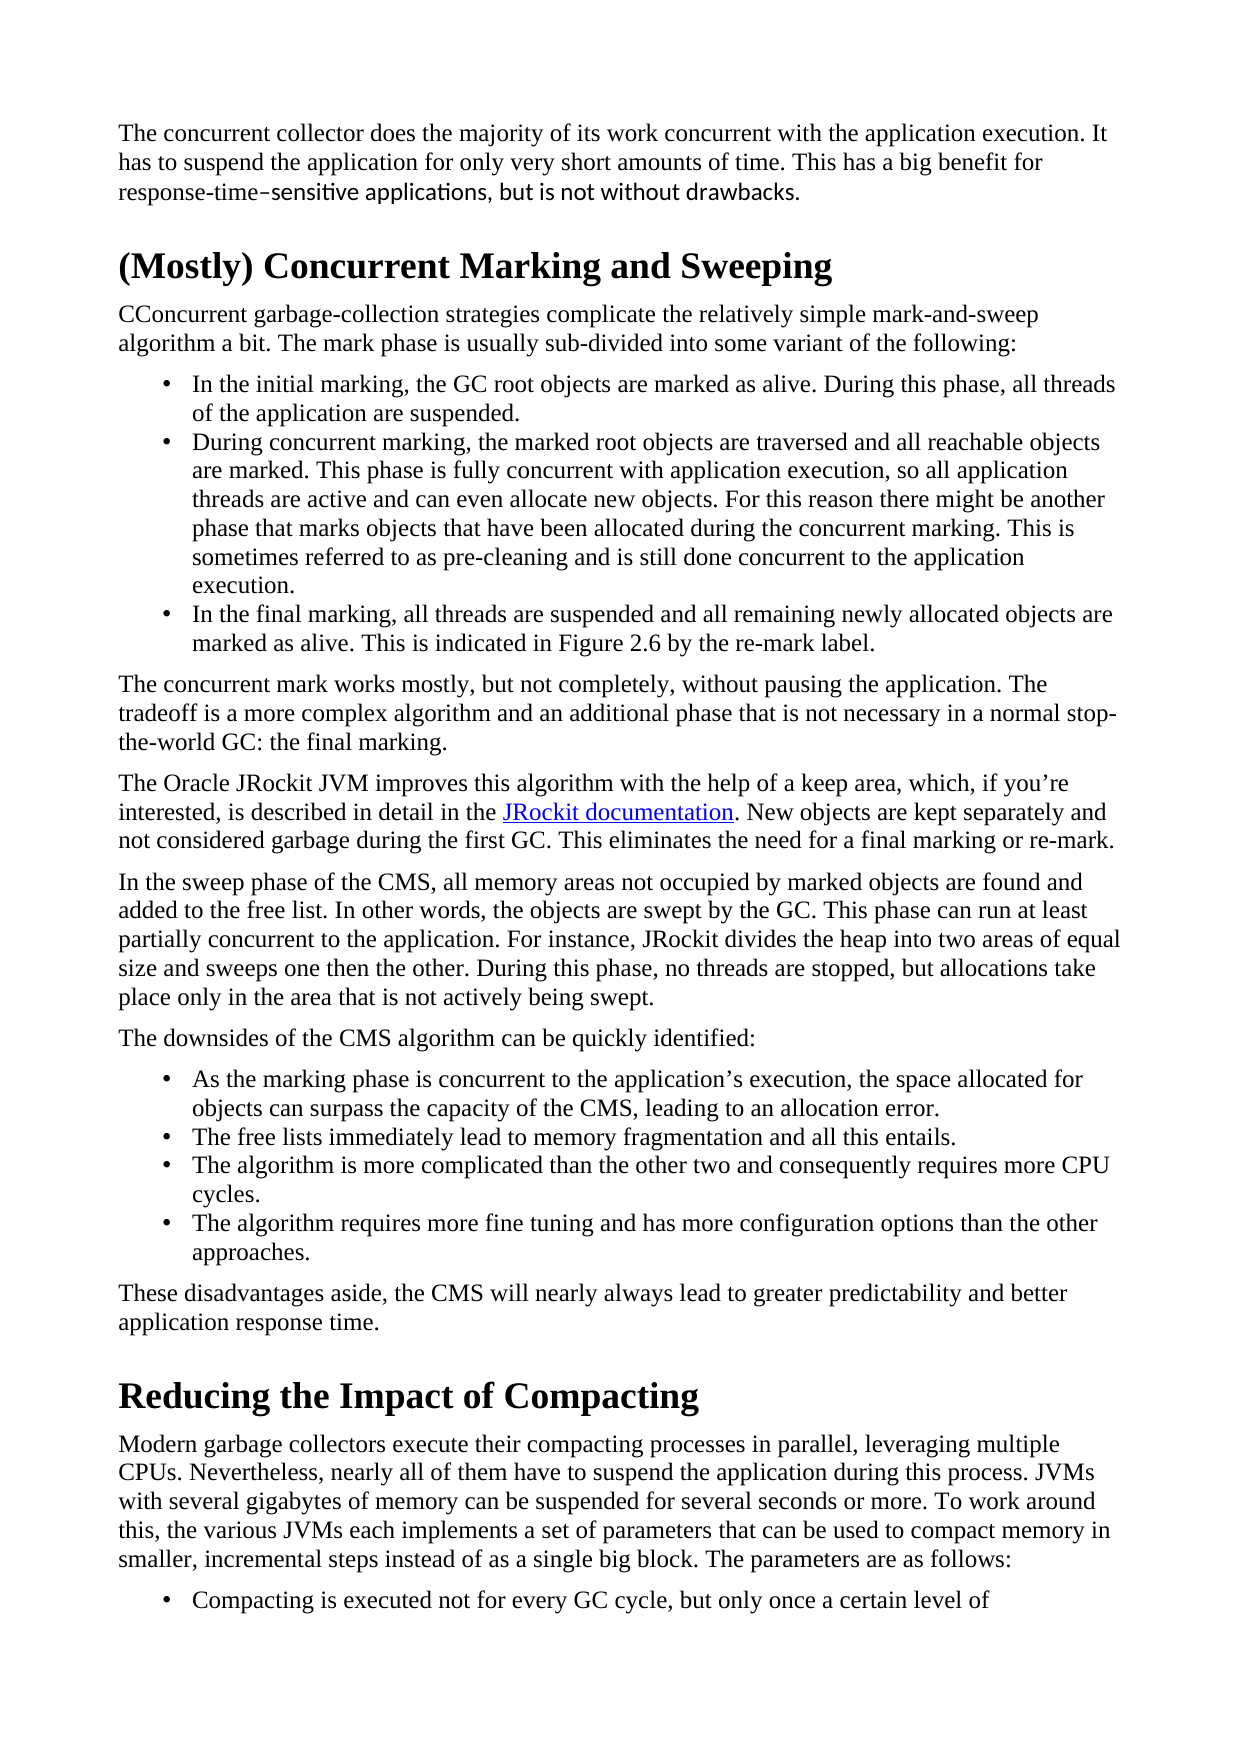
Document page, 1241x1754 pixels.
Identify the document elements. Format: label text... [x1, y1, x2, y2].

text The concurrent collector does the majority of its work concurrent with the application execution. It has to suspend the application for only very short amounts of time. This has a big benefit for response-time–sensitive applications, but is not without drawbacks. [118, 118, 1122, 206]
text The downsides of the CMS algorithm can be quickly identified: [118, 1023, 1122, 1052]
text Modern garbage collectors execute their compacting processes in parallel, leveraging multiple CPUs. Nevertheless, nearly all of them have to suspend the application during this process. JVMs with several gigabytes of memory can be suspended for several seconds or more. To work around this, the various JVMs each implements a set of parameters that can be used to compact memory in smaller, incremental steps instead of as a single big block. The parameters are as follows: [118, 1429, 1122, 1572]
list During concurrent marking, the marked root objects are traversed and all reachable objects are marked. This phase is fully concurrent with application execution, so all application threads are active and can even allocate new objects. For this reason there might be another phase that marks objects that have been allocated during the concurrent marking. This is sometimes referred to as pre-cleaning and is still done concurrent to the application execution. [162, 427, 1122, 599]
list In the final marking, all threads are suspended and all remaining newly allocated objects are marked as alive. This is indicated in Figure 2.6 by the re-mark label. [162, 599, 1122, 657]
list As the marking phase is concurrent to the application’s execution, the space allocated for objects can surpass the capacity of the CMS, leading to an allocation error. [162, 1064, 1122, 1122]
text (Mostly) Concurrent Marking and Sweeping [118, 244, 1122, 287]
text These disadvantages aside, the CMS will nearly always lead to greater predictability and better application response time. [118, 1278, 1122, 1336]
list Compacting is executed not for every GC cycle, but only once a certain level of [162, 1585, 1122, 1614]
list The algorithm requires more fine tuning and has more configuration options than the other approaches. [162, 1208, 1122, 1266]
text In the sweep phase of the CMS, all memory areas not occupied by marked objects are found and added to the free list. In other words, the objects are swept by the GC. This phase can run at least partially concurrent to the application. For instance, JRockit divides the heap into two areas of equal size and sweeps one then the other. During this phase, no threads are stopped, but allocations take place only in the area that is not actively being swept. [118, 867, 1122, 1011]
text The concurrent mark works mostly, but not completely, without pausing the application. The tradeoff is a more complex algorithm and an additional phase that is not necessary in a normal stop-the-world GC: the final marking. [118, 669, 1122, 756]
list In the initial marking, the GC root objects are marked as alive. During this phase, all threads of the application are suspended. [162, 369, 1122, 427]
text Reducing the Impact of Compacting [118, 1373, 1122, 1416]
list The free lists immediately lead to memory fragmentation and all this entails. [162, 1122, 1122, 1151]
text CConcurrent garbage-collection strategies complicate the relatively simple mark-and-sweep algorithm a bit. The mark phase is usually sub-divided into some variant of the following: [118, 299, 1122, 357]
text The Oracle JRockit JVM improves this algorithm with the help of a keep area, which, if you’re interested, is described in detail in the JRockit documentation. New objects are kept separately and not considered garbage during the first GC. This eliminates the need for a final marking or re-mark. [118, 768, 1122, 854]
list The algorithm is more complicated than the other two and consequently requires more CPU cycles. [162, 1151, 1122, 1208]
